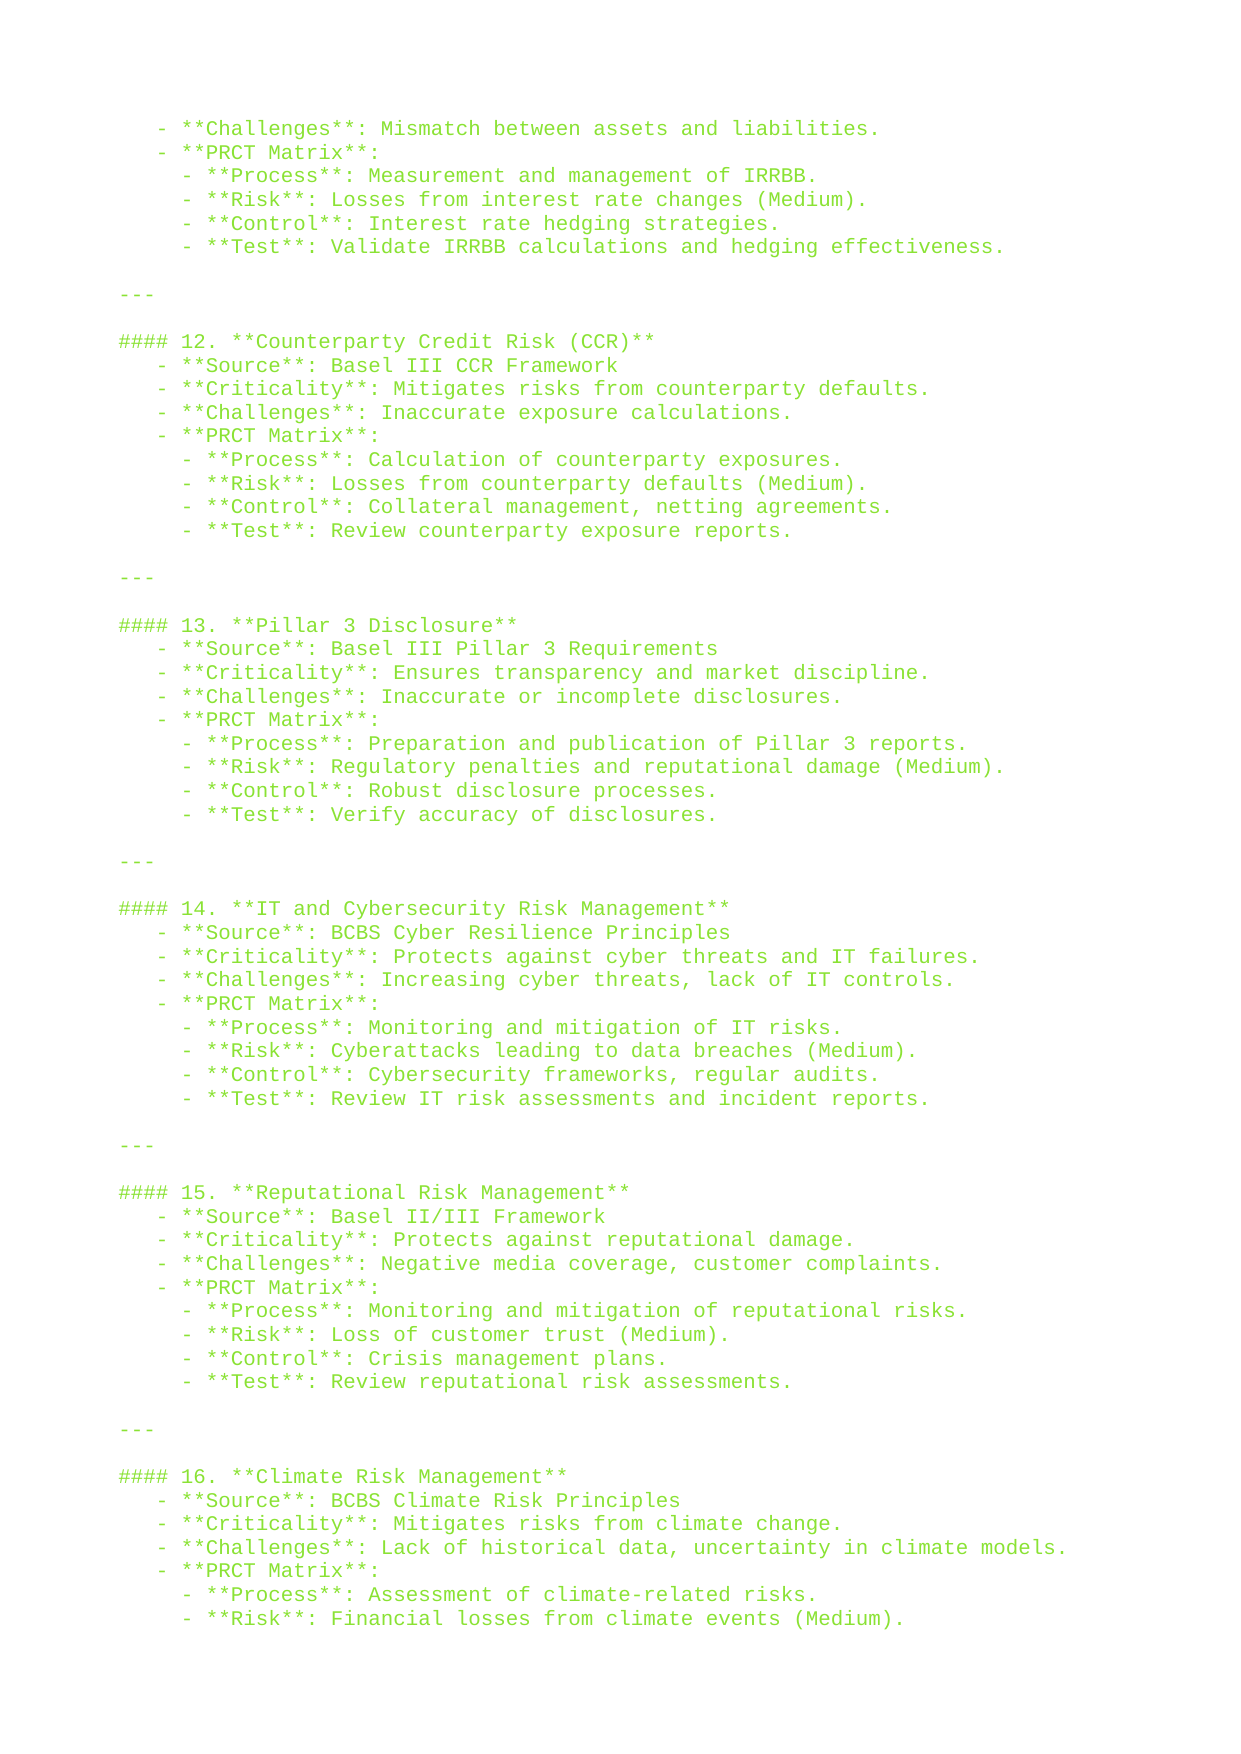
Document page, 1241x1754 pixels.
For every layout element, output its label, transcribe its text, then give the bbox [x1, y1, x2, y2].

text - **Source**: Basel III CCR Framework [118, 354, 1122, 378]
text - **Test**: Review IT risk assessments and incident reports. [118, 1088, 1122, 1111]
text - **Process**: Assessment of climate-related risks. [118, 1584, 1122, 1608]
text - **PRCT Matrix**: [118, 1561, 1122, 1584]
text - **Challenges**: Lack of historical data, uncertainty in climate models. [118, 1537, 1122, 1561]
text - **Source**: BCBS Climate Risk Principles [118, 1489, 1122, 1513]
text - **Process**: Preparation and publication of Pillar 3 reports. [118, 733, 1122, 757]
text --- [118, 284, 1122, 307]
text #### 16. **Climate Risk Management** [118, 1466, 1122, 1489]
text - **PRCT Matrix**: [118, 993, 1122, 1017]
text - **Risk**: Financial losses from climate events (Medium). [118, 1608, 1122, 1631]
text --- [118, 567, 1122, 591]
text #### 12. **Counterparty Credit Risk (CCR)** [118, 331, 1122, 354]
text - **Risk**: Loss of customer trust (Medium). [118, 1324, 1122, 1348]
text --- [118, 1135, 1122, 1158]
text - **Criticality**: Ensures transparency and market discipline. [118, 662, 1122, 686]
text - **Control**: Collateral management, netting agreements. [118, 496, 1122, 520]
text - **Control**: Robust disclosure processes. [118, 780, 1122, 804]
text - **Criticality**: Mitigates risks from climate change. [118, 1513, 1122, 1537]
text - **Criticality**: Protects against cyber threats and IT failures. [118, 946, 1122, 969]
text - **Process**: Monitoring and mitigation of IT risks. [118, 1017, 1122, 1040]
text - **Challenges**: Inaccurate exposure calculations. [118, 402, 1122, 426]
text #### 15. **Reputational Risk Management** [118, 1182, 1122, 1206]
text #### 14. **IT and Cybersecurity Risk Management** [118, 898, 1122, 922]
text - **PRCT Matrix**: [118, 709, 1122, 733]
text - **Process**: Measurement and management of IRRBB. [118, 165, 1122, 189]
text - **Test**: Review reputational risk assessments. [118, 1371, 1122, 1395]
text - **Criticality**: Mitigates risks from counterparty defaults. [118, 378, 1122, 402]
text - **Test**: Validate IRRBB calculations and hedging effectiveness. [118, 236, 1122, 260]
text - **Criticality**: Protects against reputational damage. [118, 1229, 1122, 1253]
text - **Challenges**: Negative media coverage, customer complaints. [118, 1253, 1122, 1277]
text - **Test**: Verify accuracy of disclosures. [118, 804, 1122, 827]
text --- [118, 1419, 1122, 1442]
text - **Control**: Crisis management plans. [118, 1348, 1122, 1371]
text - **Source**: BCBS Cyber Resilience Principles [118, 922, 1122, 946]
text - **Risk**: Cyberattacks leading to data breaches (Medium). [118, 1040, 1122, 1064]
text - **Risk**: Regulatory penalties and reputational damage (Medium). [118, 757, 1122, 780]
text - **PRCT Matrix**: [118, 1277, 1122, 1300]
text - **Control**: Cybersecurity frameworks, regular audits. [118, 1064, 1122, 1088]
text - **Source**: Basel II/III Framework [118, 1206, 1122, 1229]
text - **PRCT Matrix**: [118, 426, 1122, 449]
text - **Risk**: Losses from interest rate changes (Medium). [118, 189, 1122, 213]
text - **Control**: Interest rate hedging strategies. [118, 213, 1122, 236]
text - **Risk**: Losses from counterparty defaults (Medium). [118, 473, 1122, 496]
text - **PRCT Matrix**: [118, 142, 1122, 165]
text - **Process**: Monitoring and mitigation of reputational risks. [118, 1300, 1122, 1324]
text - **Source**: Basel III Pillar 3 Requirements [118, 638, 1122, 662]
text --- [118, 851, 1122, 875]
text - **Process**: Calculation of counterparty exposures. [118, 449, 1122, 473]
text - **Test**: Review counterparty exposure reports. [118, 520, 1122, 544]
text - **Challenges**: Mismatch between assets and liabilities. [118, 118, 1122, 142]
text - **Challenges**: Inaccurate or incomplete disclosures. [118, 686, 1122, 709]
text #### 13. **Pillar 3 Disclosure** [118, 615, 1122, 638]
text - **Challenges**: Increasing cyber threats, lack of IT controls. [118, 969, 1122, 993]
